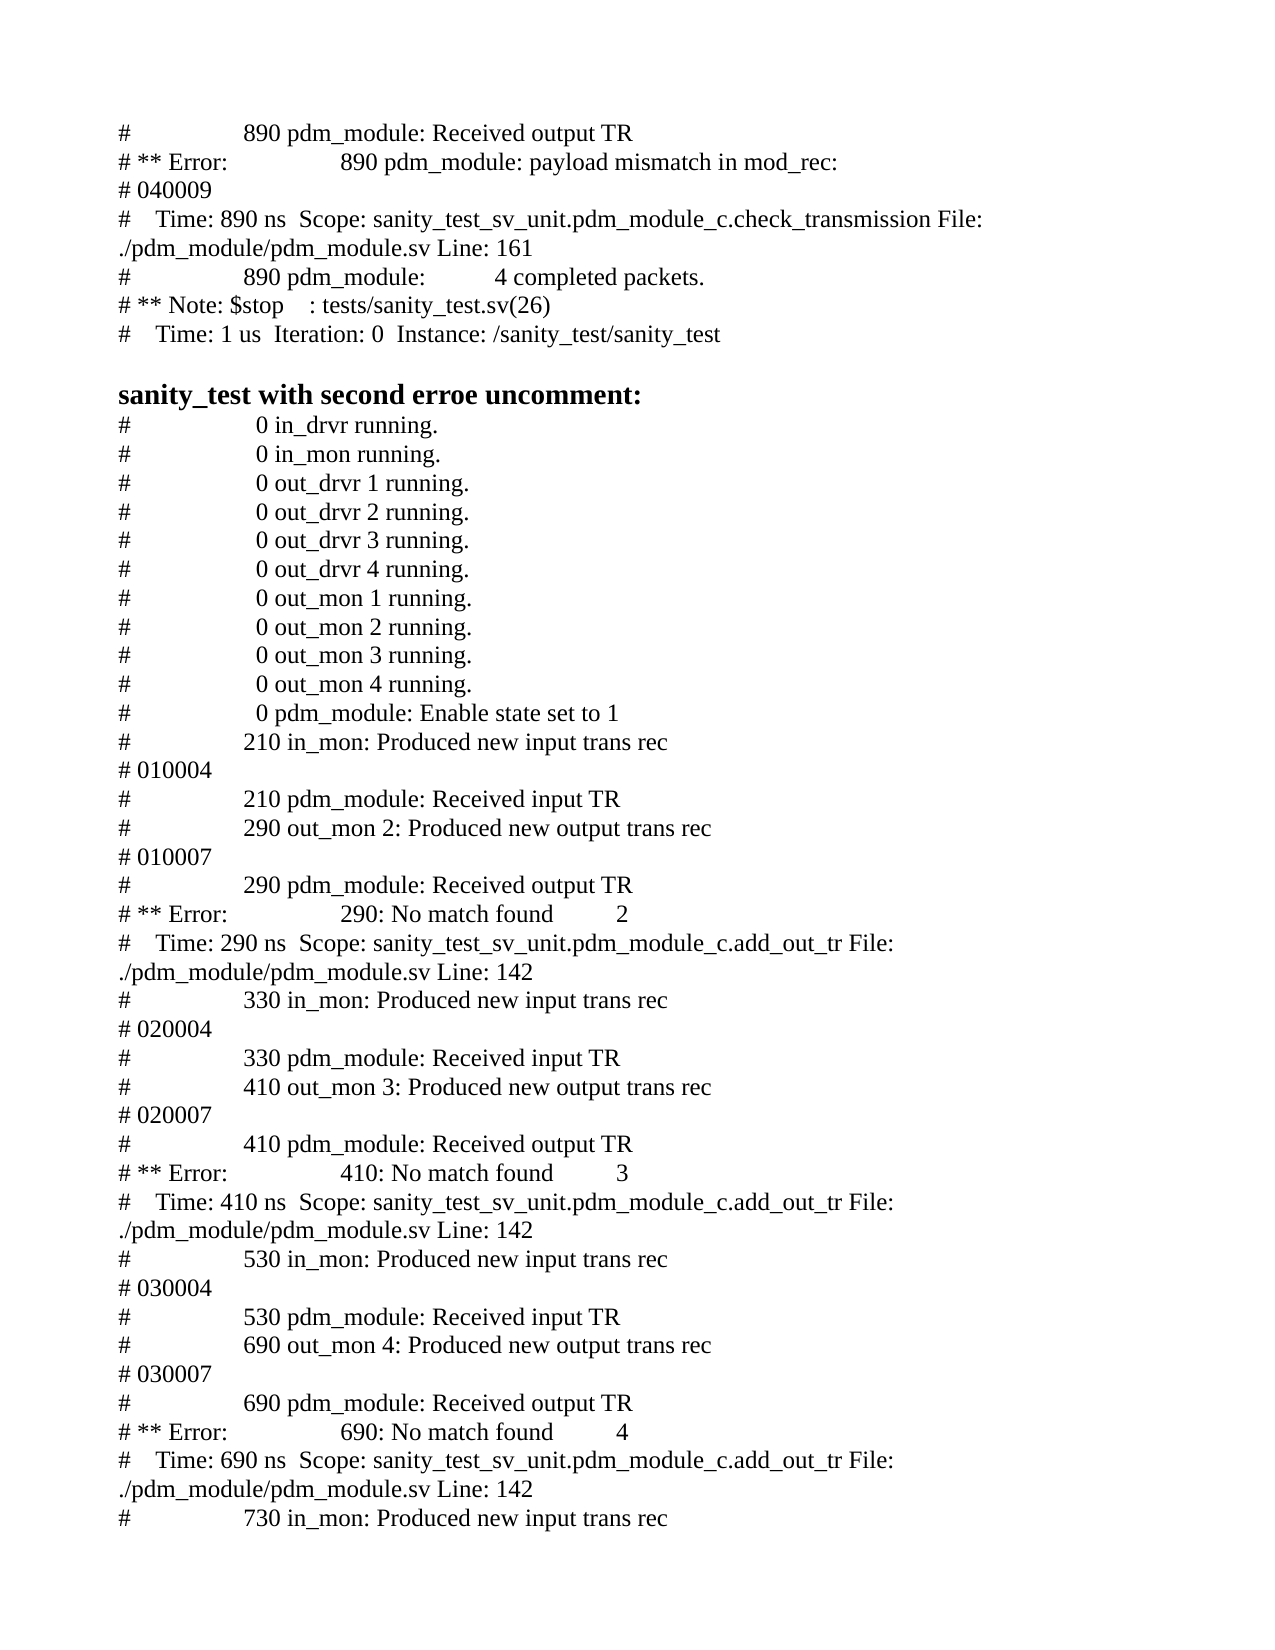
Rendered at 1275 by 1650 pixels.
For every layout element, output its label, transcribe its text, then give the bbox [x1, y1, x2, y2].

text # 0 out_drvr 4 running. [118, 554, 1157, 583]
text # 290 pdm_module: Received output TR [118, 870, 1157, 899]
text # Time: 290 ns Scope: sanity_test_sv_unit.pdm_module_c.add_out_tr File: ./pdm_module/pdm_module.sv Line: 142 [118, 928, 1157, 985]
text # ** Note: $stop : tests/sanity_test.sv(26) [118, 291, 1157, 319]
text # 020007 [118, 1100, 1157, 1129]
text # 040009 [118, 176, 1157, 204]
text # 0 out_drvr 1 running. [118, 468, 1157, 497]
text # 030004 [118, 1273, 1157, 1302]
text # 530 in_mon: Produced new input trans rec [118, 1244, 1157, 1273]
text # Time: 410 ns Scope: sanity_test_sv_unit.pdm_module_c.add_out_tr File: ./pdm_module/pdm_module.sv Line: 142 [118, 1187, 1157, 1244]
text # 410 out_mon 3: Produced new output trans rec [118, 1072, 1157, 1100]
text # 0 out_mon 4 running. [118, 669, 1157, 698]
text # 0 in_mon running. [118, 439, 1157, 468]
text # 210 in_mon: Produced new input trans rec [118, 727, 1157, 755]
text # ** Error: 290: No match found 2 [118, 899, 1157, 928]
text # 730 in_mon: Produced new input trans rec [118, 1503, 1157, 1532]
text # 330 pdm_module: Received input TR [118, 1043, 1157, 1072]
text # 530 pdm_module: Received input TR [118, 1302, 1157, 1330]
text # 690 pdm_module: Received output TR [118, 1388, 1157, 1417]
text # ** Error: 890 pdm_module: payload mismatch in mod_rec: [118, 147, 1157, 176]
text # 330 in_mon: Produced new input trans rec [118, 985, 1157, 1014]
text # ** Error: 410: No match found 3 [118, 1158, 1157, 1187]
text sanity_test with second erroe uncomment: [118, 377, 1157, 410]
text # Time: 890 ns Scope: sanity_test_sv_unit.pdm_module_c.check_transmission File: ./pdm_module/pdm_module.sv Line: 161 [118, 204, 1157, 262]
text # 010004 [118, 755, 1157, 784]
text # 010007 [118, 842, 1157, 870]
text # 690 out_mon 4: Produced new output trans rec [118, 1330, 1157, 1359]
text # 030007 [118, 1359, 1157, 1388]
text # Time: 690 ns Scope: sanity_test_sv_unit.pdm_module_c.add_out_tr File: ./pdm_module/pdm_module.sv Line: 142 [118, 1445, 1157, 1503]
text # Time: 1 us Iteration: 0 Instance: /sanity_test/sanity_test [118, 319, 1157, 348]
text # 290 out_mon 2: Produced new output trans rec [118, 813, 1157, 842]
text # 210 pdm_module: Received input TR [118, 784, 1157, 813]
text # 410 pdm_module: Received output TR [118, 1129, 1157, 1158]
text # 0 out_mon 1 running. [118, 583, 1157, 612]
text # 890 pdm_module: 4 completed packets. [118, 262, 1157, 291]
text # 0 out_mon 2 running. [118, 612, 1157, 640]
text # 0 out_drvr 3 running. [118, 525, 1157, 554]
text # 020004 [118, 1014, 1157, 1043]
text # 0 out_drvr 2 running. [118, 497, 1157, 525]
text # ** Error: 690: No match found 4 [118, 1417, 1157, 1445]
text # 0 out_mon 3 running. [118, 640, 1157, 669]
text # 890 pdm_module: Received output TR [118, 118, 1157, 147]
text # 0 in_drvr running. [118, 410, 1157, 439]
text # 0 pdm_module: Enable state set to 1 [118, 698, 1157, 727]
